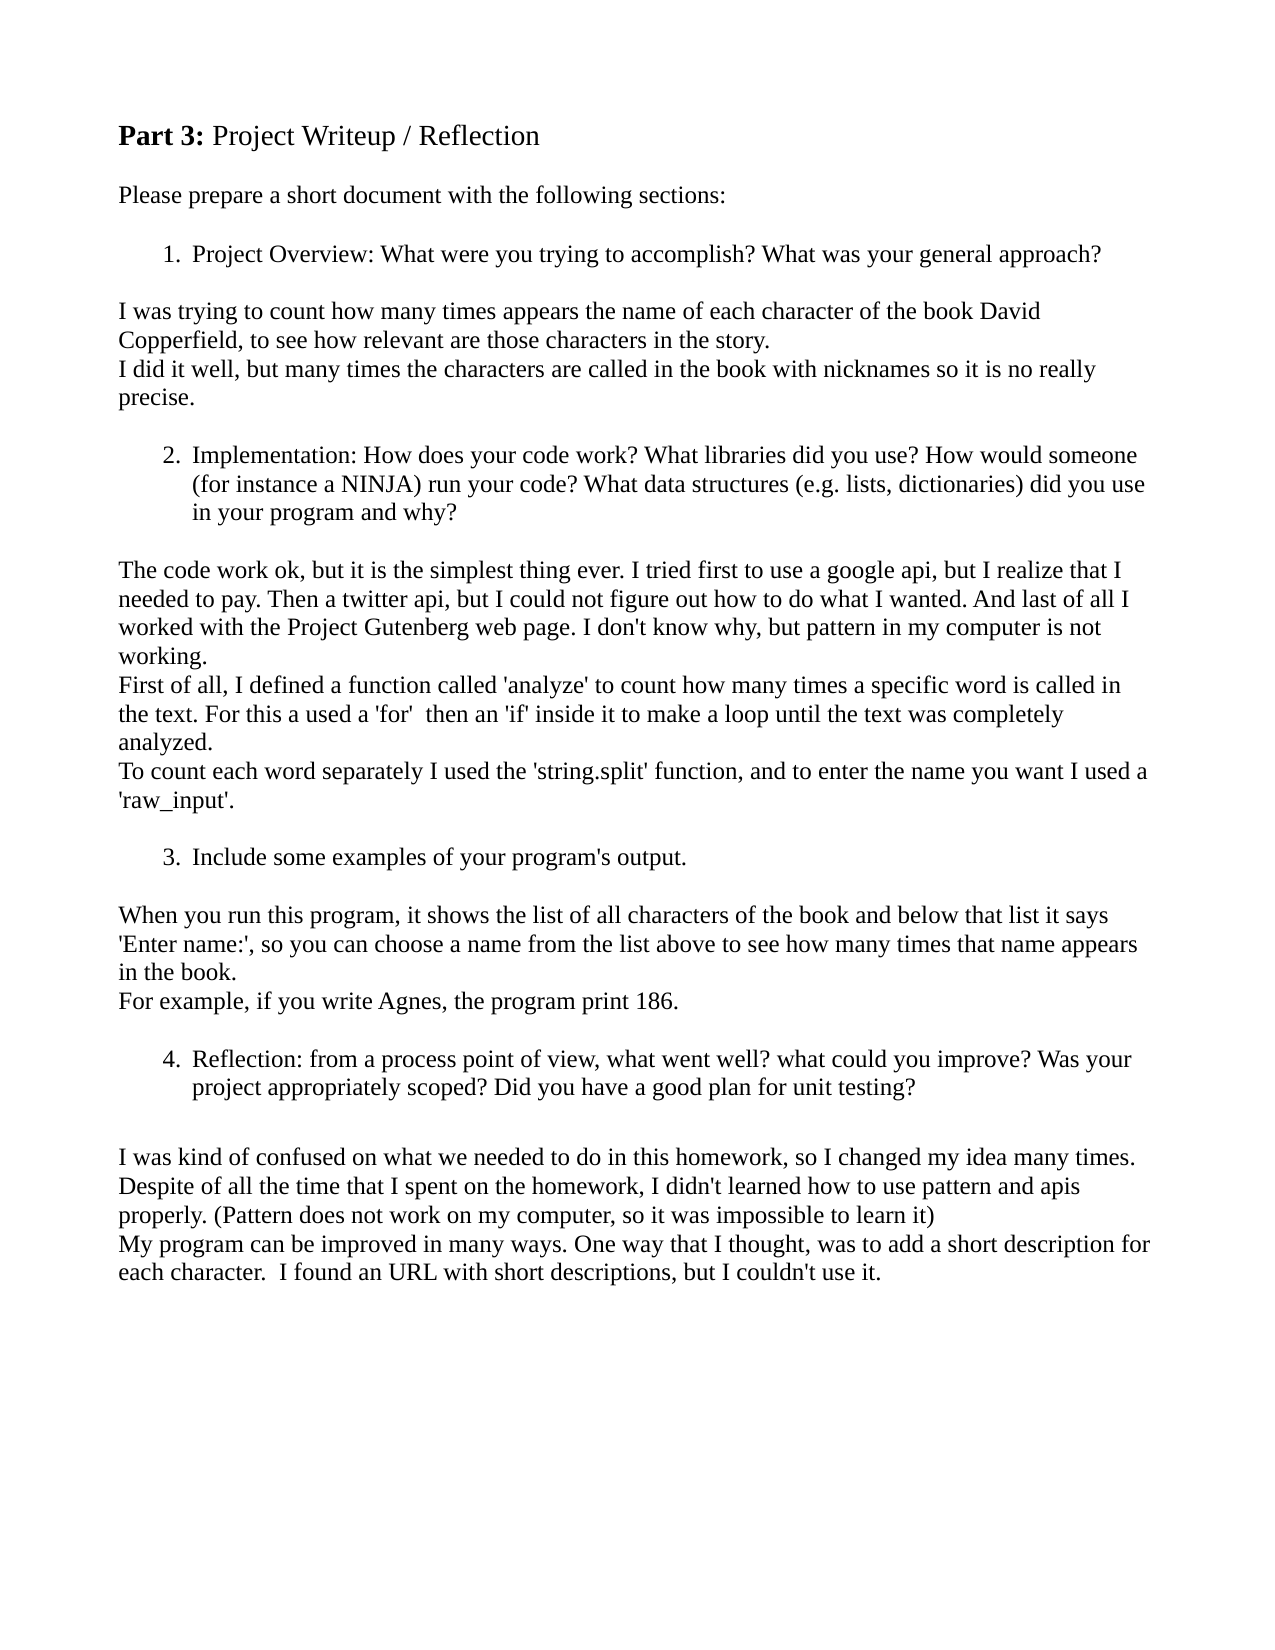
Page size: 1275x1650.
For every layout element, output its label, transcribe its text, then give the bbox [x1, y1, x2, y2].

text First of all, I defined a function called 'analyze' to count how many times a specific word is called in the text. For this a used a 'for' then an 'if' inside it to make a loop until the text was completely analyzed. [118, 670, 1157, 756]
text To count each word separately I used the 'string.split' function, and to enter the name you want I used a 'raw_input'. [118, 756, 1157, 814]
text My program can be improved in many ways. One way that I thought, was to add a short description for each character. I found an URL with short descriptions, but I couldn't use it. [118, 1229, 1157, 1286]
list Implementation: How does your code work? What libraries did you use? How would someone (for instance a NINJA) run your code? What data structures (e.g. lists, dictionaries) did you use in your program and why? [162, 440, 1157, 526]
list Include some examples of your program's output. [162, 842, 1157, 871]
text The code work ok, but it is the simplest thing ever. I tried first to use a google api, but I realize that I needed to pay. Then a twitter api, but I could not figure out how to do what I wanted. And last of all I worked with the Project Gutenberg web page. I don't know why, but pattern in my computer is not working. [118, 555, 1157, 670]
list Project Overview: What were you trying to accomplish? What was your general approach? [162, 239, 1157, 267]
text I was kind of confused on what we needed to do in this homework, so I changed my idea many times. Despite of all the time that I spent on the homework, I didn't learned how to use pattern and apis properly. (Pattern does not work on my computer, so it was impossible to learn it) [118, 1142, 1157, 1229]
text I was trying to count how many times appears the name of each character of the book David Copperfield, to see how relevant are those characters in the story. [118, 296, 1157, 354]
text For example, if you write Agnes, the program print 186. [118, 986, 1157, 1015]
list Reflection: from a process point of view, what went well? what could you improve? Was your project appropriately scoped? Did you have a good plan for unit testing? [162, 1044, 1157, 1101]
text Part 3: Project Writeup / Reflection Please prepare a short document with the following sections: [118, 118, 1157, 209]
text When you run this program, it shows the list of all characters of the book and below that list it says 'Enter name:', so you can choose a name from the list above to see how many times that name appears in the book. [118, 900, 1157, 986]
text I did it well, but many times the characters are called in the book with nicknames so it is no really precise. [118, 354, 1157, 411]
